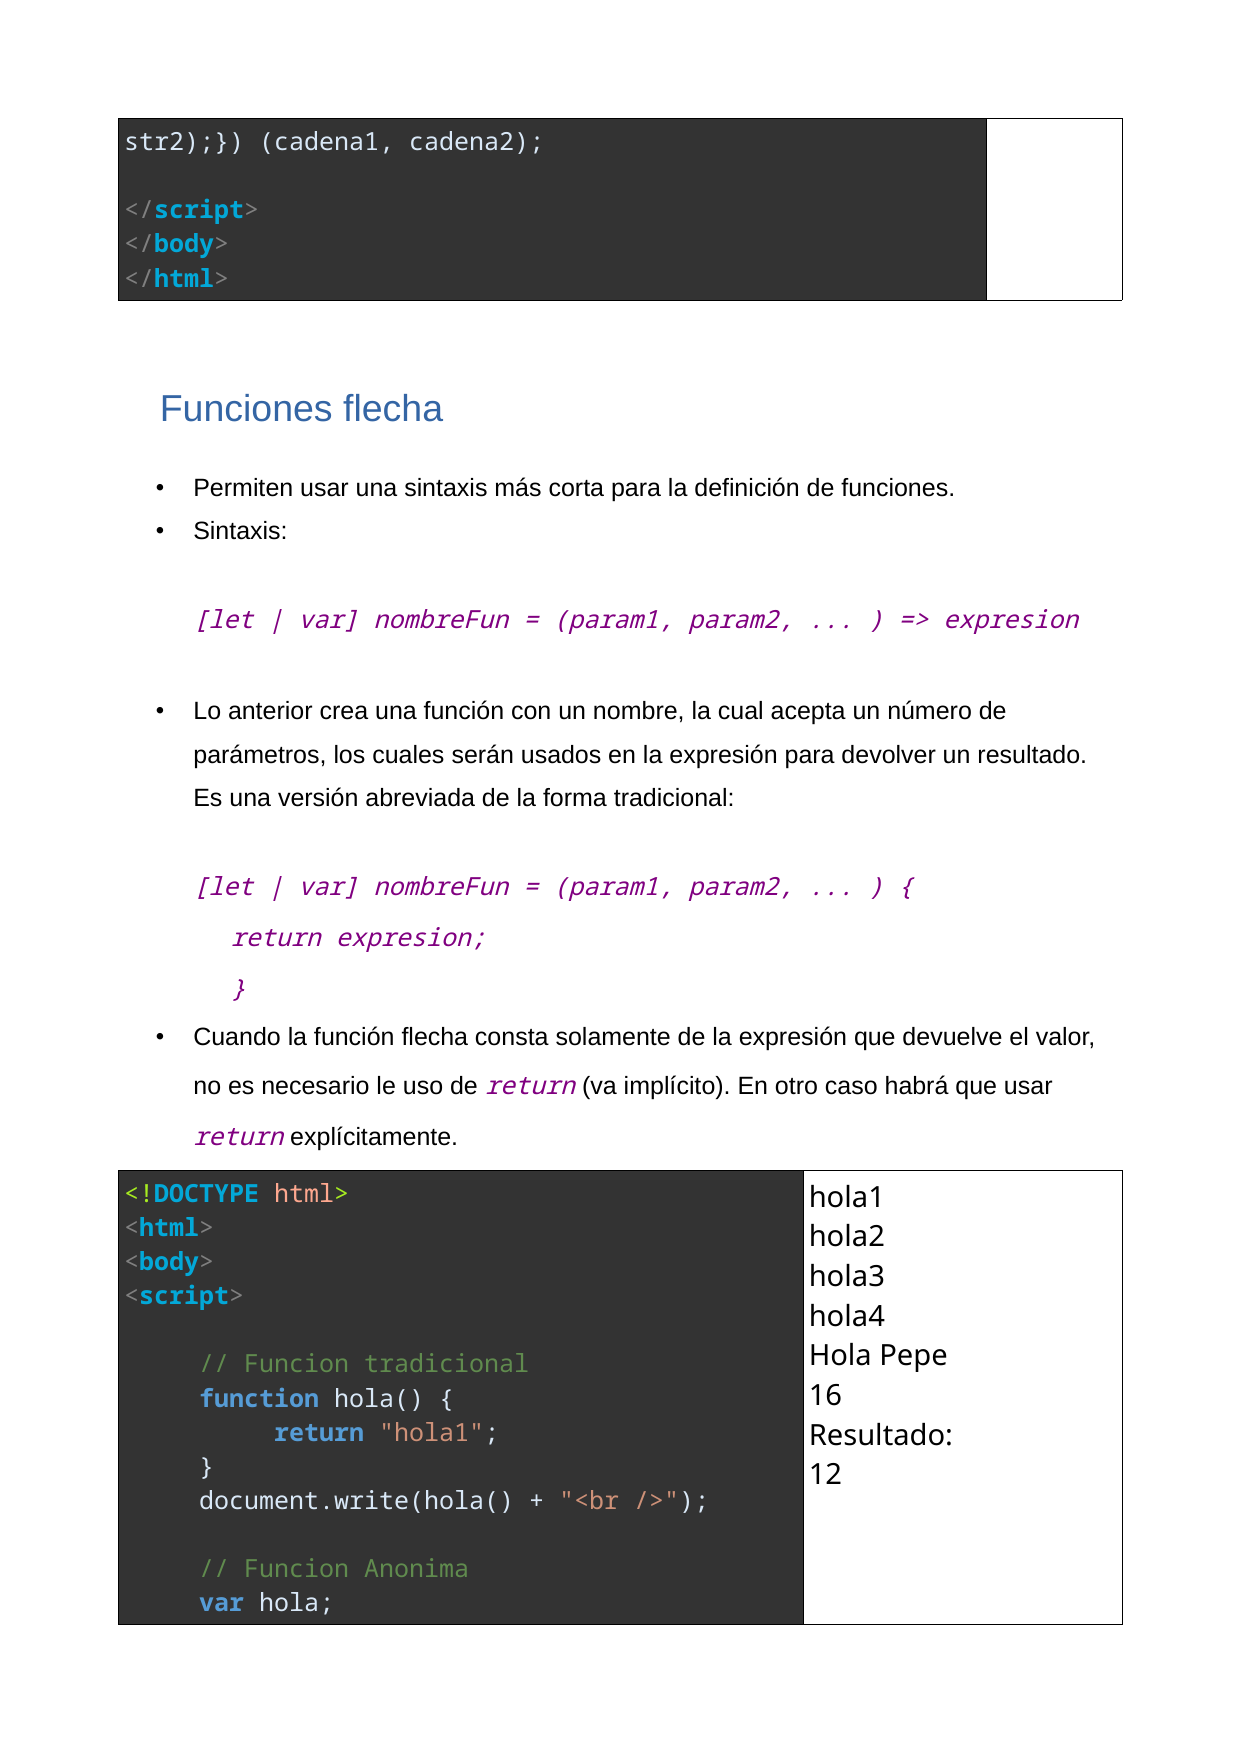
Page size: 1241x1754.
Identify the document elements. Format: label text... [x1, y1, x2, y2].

list return expresion; [193, 920, 1122, 954]
list } [193, 971, 1122, 1005]
table_header str2);}) (cadena1, cadena2); </script> </body> </html> [119, 119, 986, 300]
list [let | var] nombreFun = (param1, param2, ... ) { [156, 869, 1122, 903]
list Cuando la función flecha consta solamente de la expresión que devuelve el valor, no es necesario le uso de return (va implícito). En otro caso habrá que usar return explícitamente. [156, 1022, 1122, 1153]
table_header hola1 hola2 hola3 hola4 Hola Pepe 16 Resultado: 12 [804, 1171, 1122, 1624]
list Sintaxis: [156, 516, 1122, 545]
table_header [987, 119, 1122, 300]
list Permiten usar una sintaxis más corta para la definición de funciones. [156, 473, 1122, 501]
list [let | var] nombreFun = (param1, param2, ... ) => expresion [156, 602, 1122, 636]
text Funciones flecha [159, 386, 1122, 429]
table_header <!DOCTYPE html> <html> <body> <script> // Funcion tradicional function hola() { return "hola1"; } document.write(hola() + "<br />"); // Funcion Anonima var hola; [119, 1171, 803, 1624]
list Lo anterior crea una función con un nombre, la cual acepta un número de parámetros, los cuales serán usados en la expresión para devolver un resultado. Es una versión abreviada de la forma tradicional: [156, 696, 1122, 811]
